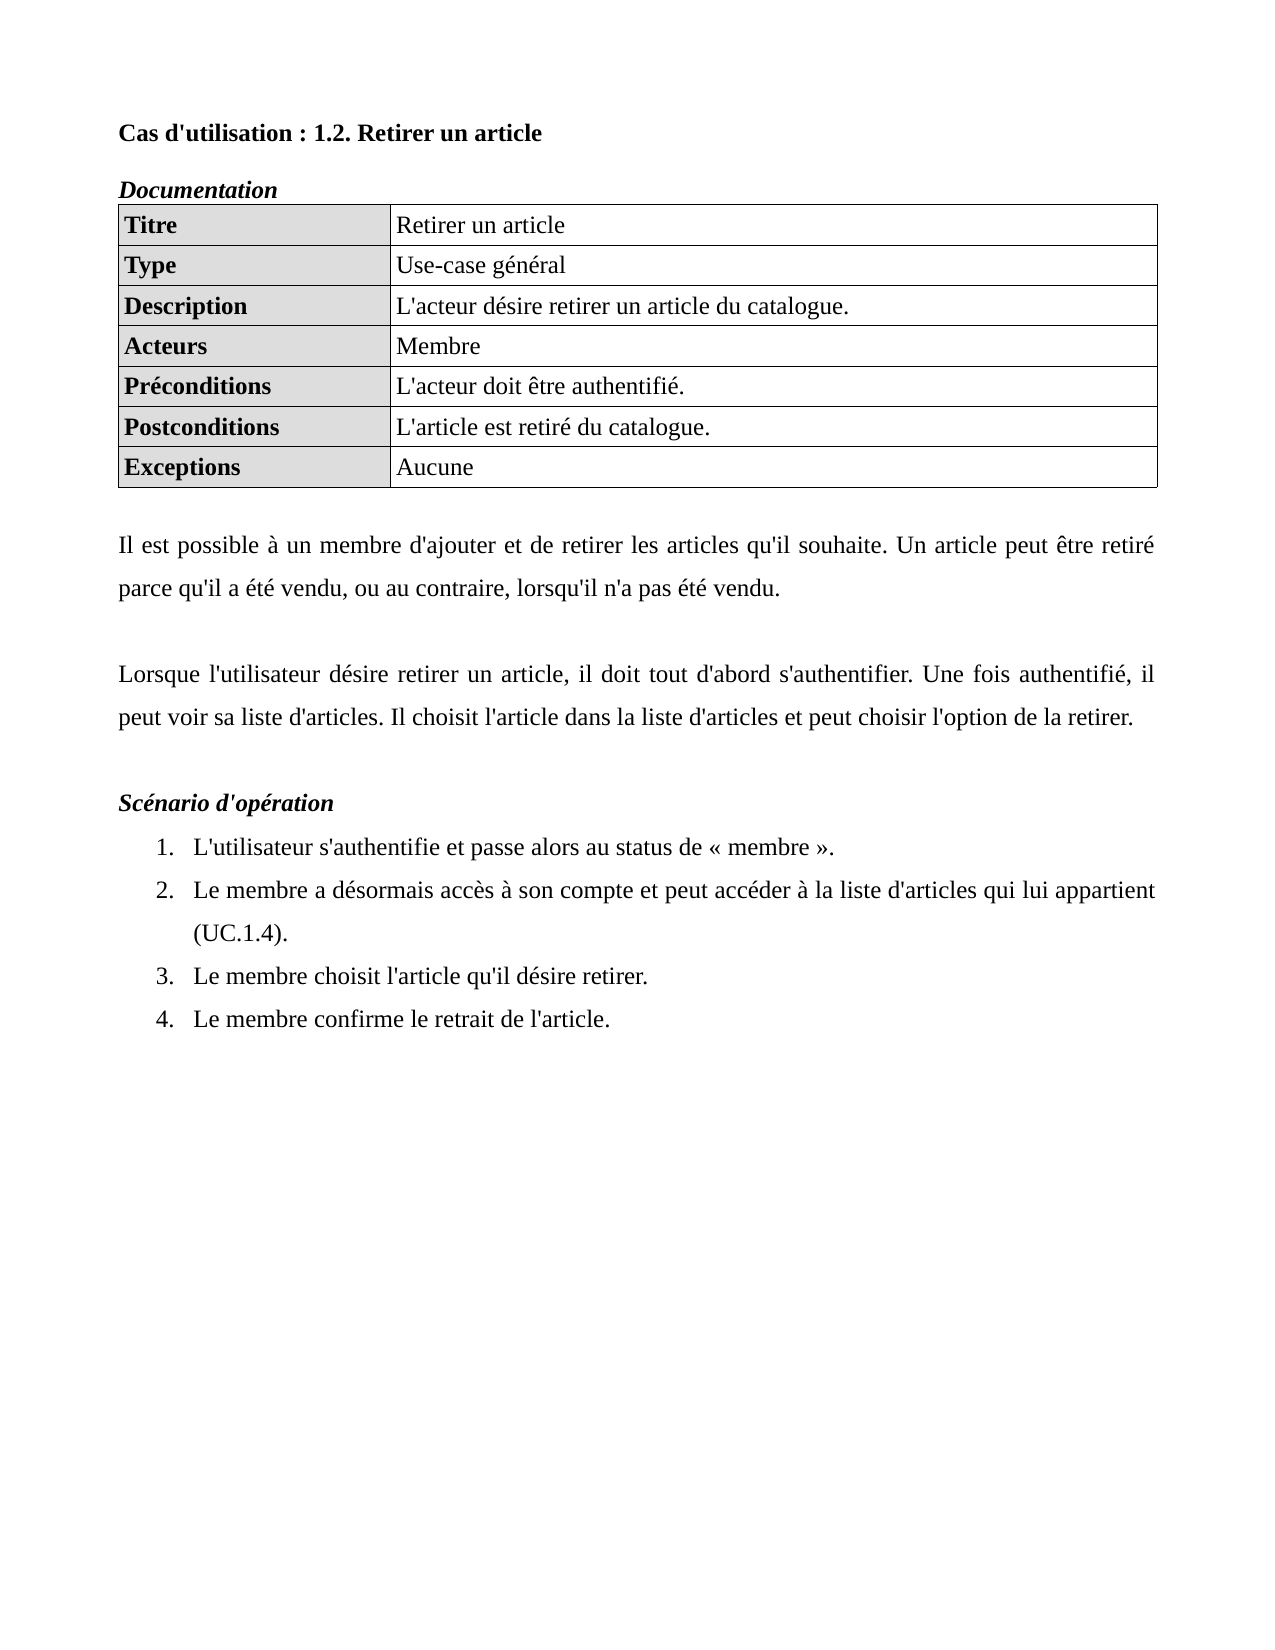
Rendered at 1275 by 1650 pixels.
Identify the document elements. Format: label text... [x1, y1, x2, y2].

table_header Titre [119, 205, 390, 245]
text Lorsque l'utilisateur désire retirer un article, il doit tout d'abord s'authentifier. Une fois authentifié, il peut voir sa liste d'articles. Il choisit l'article dans la liste d'articles et peut choisir l'option de la retirer. [118, 659, 1157, 731]
table_cell L'article est retiré du catalogue. [391, 407, 1157, 446]
table_cell Aucune [391, 447, 1157, 487]
list Le membre a désormais accès à son compte et peut accéder à la liste d'articles qui lui appartient (UC.1.4). [156, 875, 1157, 947]
table_cell L'acteur doit être authentifié. [391, 367, 1157, 406]
text Documentation [118, 176, 1157, 204]
table_cell L'acteur désire retirer un article du catalogue. [391, 286, 1157, 325]
table_cell Exceptions [119, 447, 390, 487]
table_cell Acteurs [119, 326, 390, 366]
table_header Retirer un article [391, 205, 1157, 245]
list L'utilisateur s'authentifie et passe alors au status de « membre ». [156, 832, 1157, 860]
table_cell Type [119, 246, 390, 285]
table_cell Postconditions [119, 407, 390, 446]
table_cell Description [119, 286, 390, 325]
table_cell Use-case général [391, 246, 1157, 285]
text Cas d'utilisation : 1.2. Retirer un article [118, 118, 1157, 147]
table_cell Préconditions [119, 367, 390, 406]
list Le membre choisit l'article qu'il désire retirer. [156, 961, 1157, 990]
list Le membre confirme le retrait de l'article. [156, 1004, 1157, 1033]
table_cell Membre [391, 326, 1157, 366]
text Il est possible à un membre d'ajouter et de retirer les articles qu'il souhaite. Un article peut être retiré parce qu'il a été vendu, ou au contraire, lorsqu'il n'a pas été vendu. [118, 530, 1157, 602]
text Scénario d'opération [118, 788, 1157, 817]
